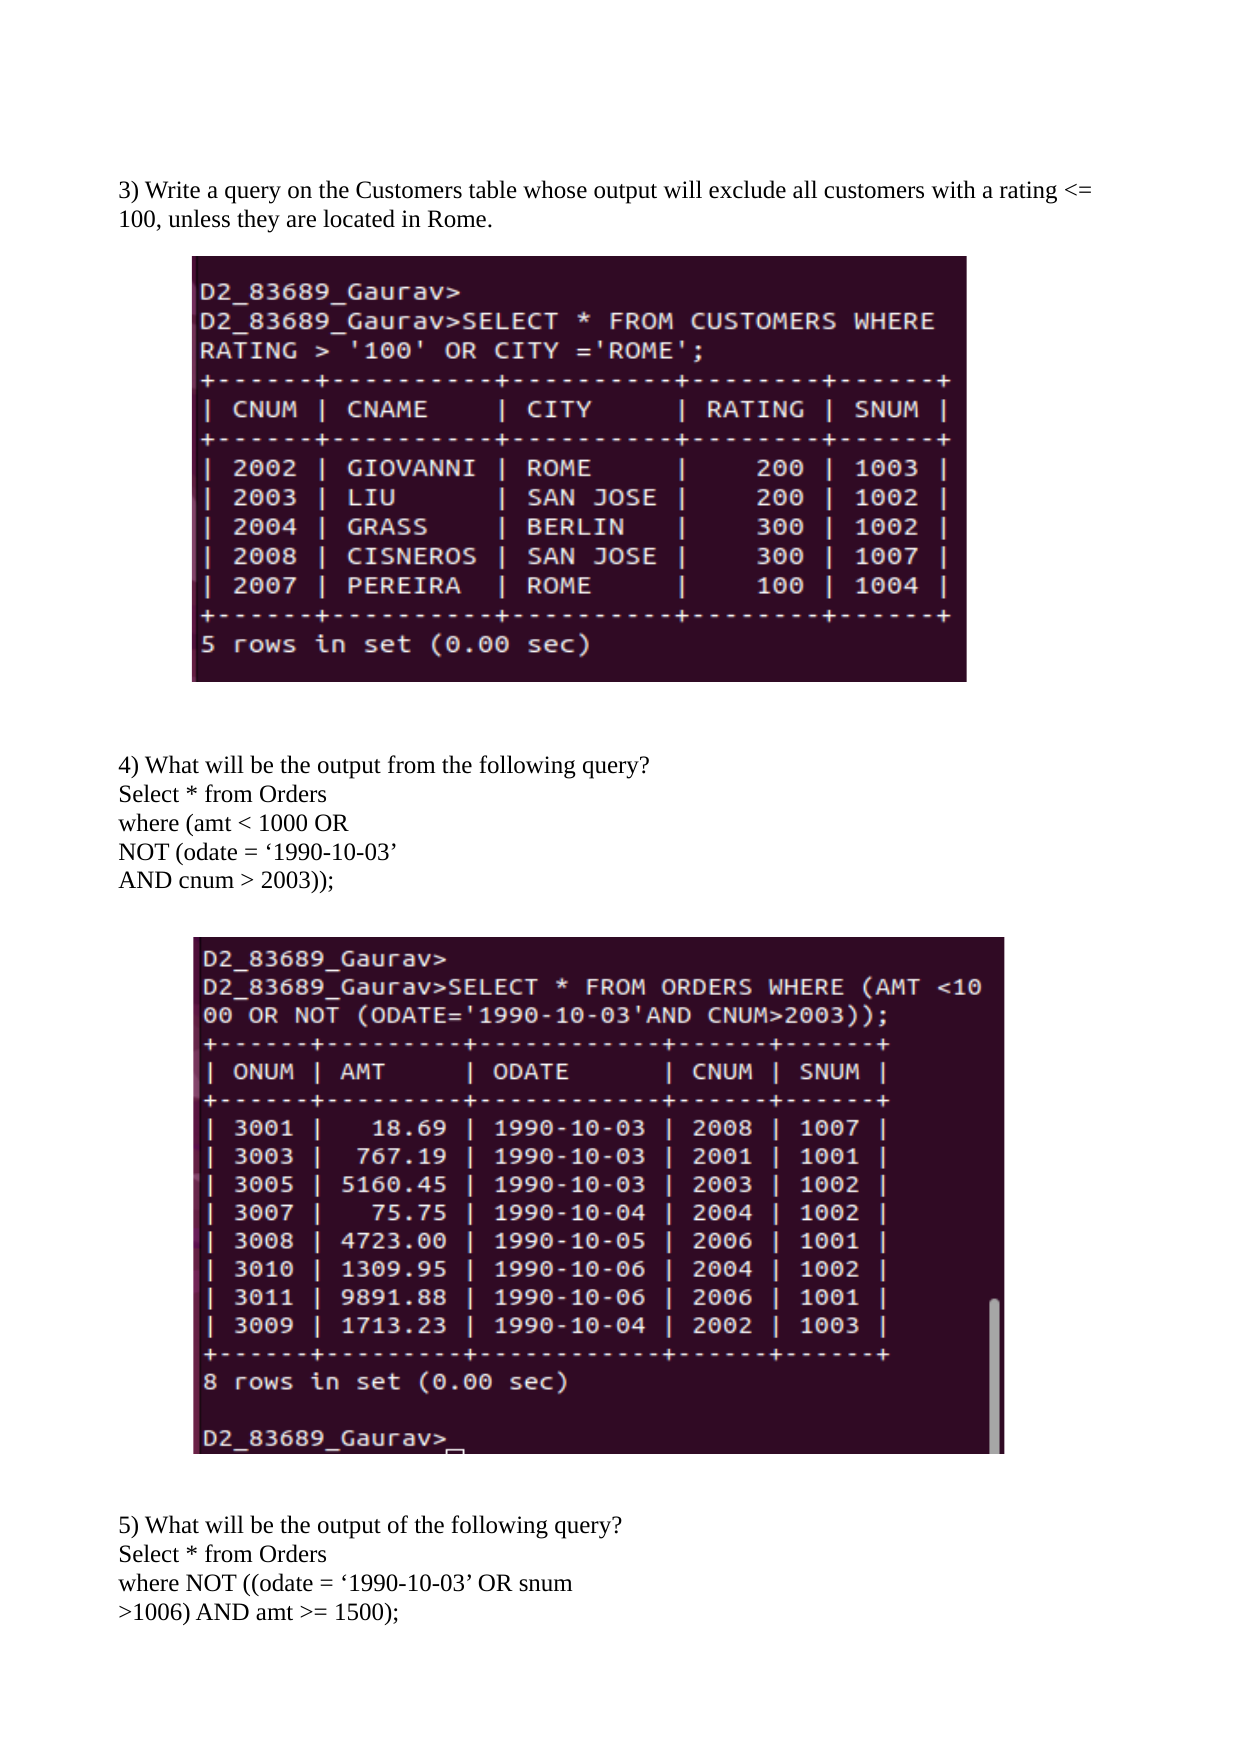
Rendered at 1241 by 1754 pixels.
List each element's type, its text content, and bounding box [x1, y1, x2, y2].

text Select * from Orders [118, 1539, 1122, 1568]
text 3) Write a query on the Customers table whose output will exclude all customers with a rating <= 100, unless they are located in Rome. [118, 176, 1122, 233]
picture [191, 256, 967, 682]
text 5) What will be the output of the following query? [118, 1511, 1122, 1539]
text NOT (odate = ‘1990-10-03’ [118, 837, 1122, 866]
text where (amt < 1000 OR [118, 808, 1122, 837]
text >1006) AND amt >= 1500); [118, 1597, 1122, 1626]
text where NOT ((odate = ‘1990-10-03’ OR snum [118, 1568, 1122, 1597]
text AND cnum > 2003)); [118, 866, 1122, 894]
picture [193, 937, 1005, 1454]
text 4) What will be the output from the following query? [118, 751, 1122, 779]
text Select * from Orders [118, 779, 1122, 808]
